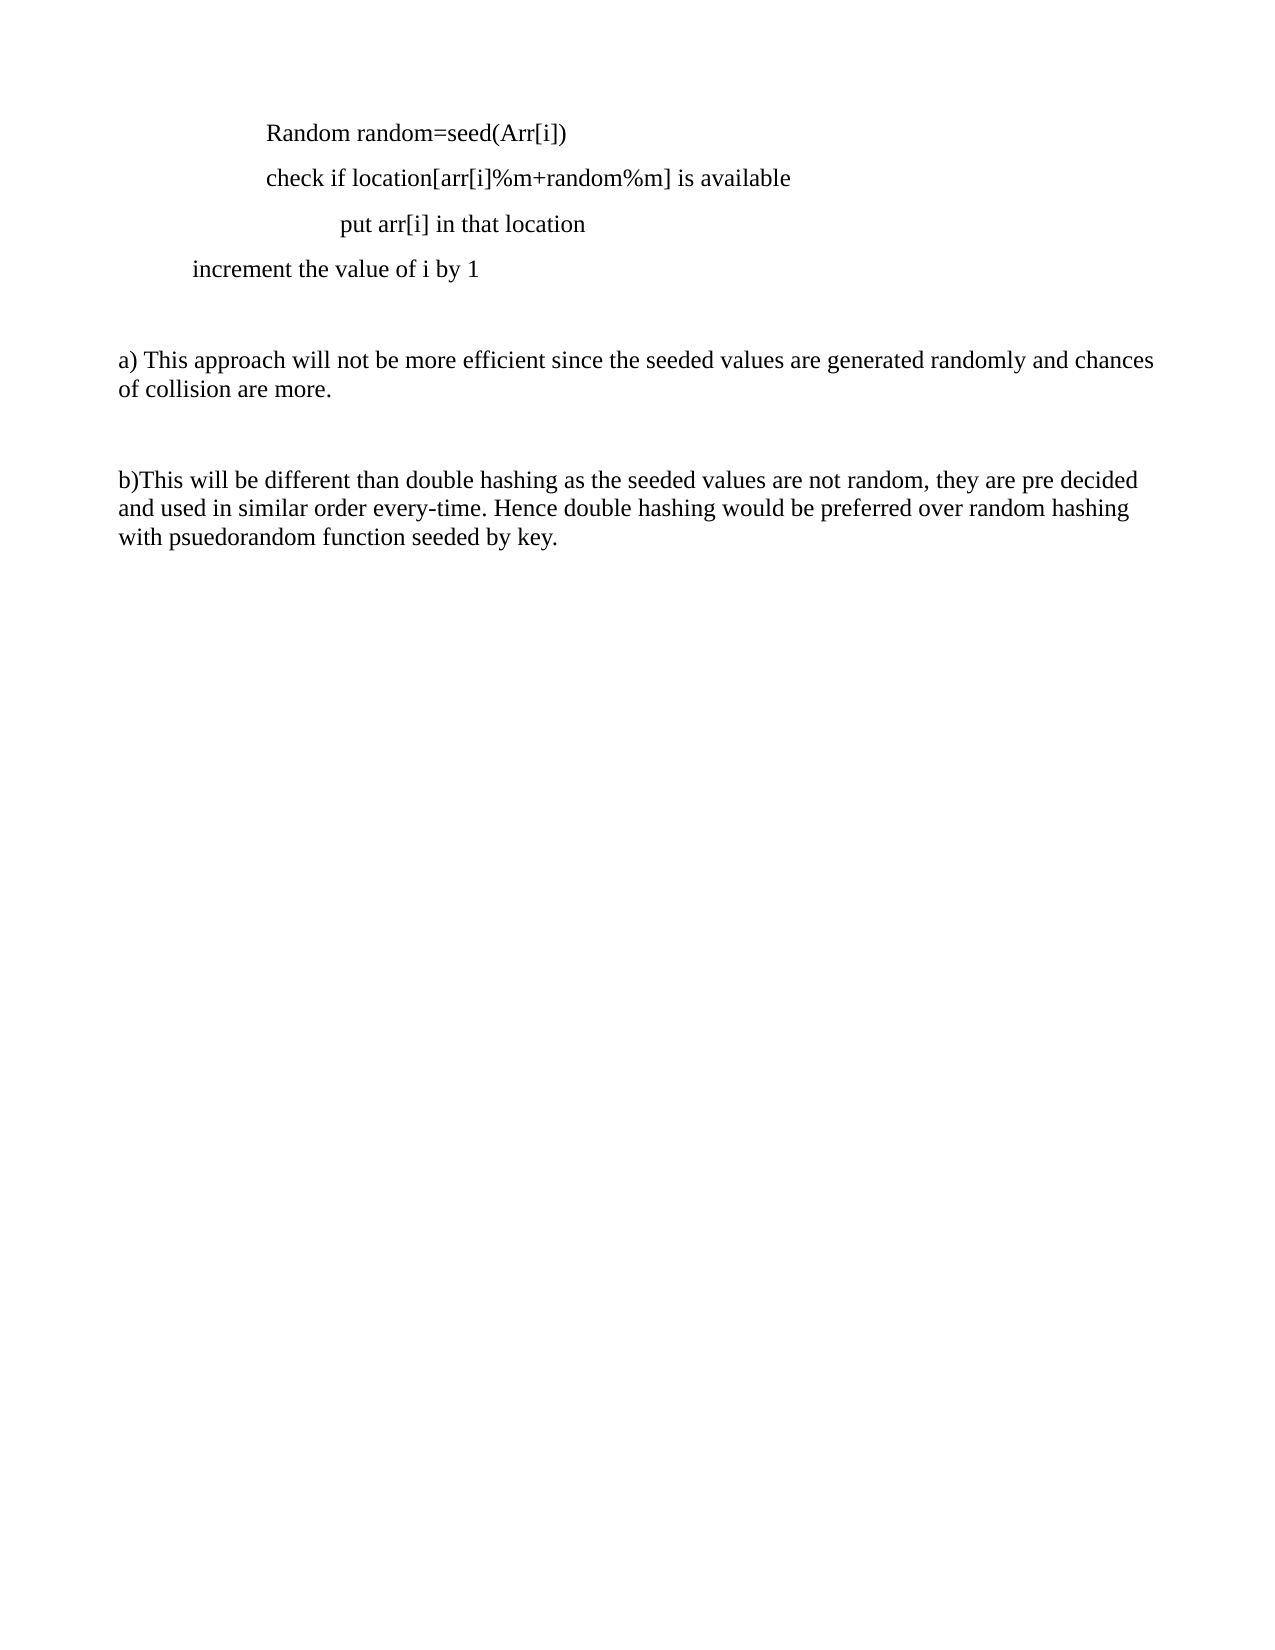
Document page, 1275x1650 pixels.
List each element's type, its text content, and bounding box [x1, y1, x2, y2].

text b)This will be different than double hashing as the seeded values are not random, they are pre decided and used in similar order every-time. Hence double hashing would be preferred over random hashing with psuedorandom function seeded by key. [118, 465, 1157, 551]
text a) This approach will not be more efficient since the seeded values are generated randomly and chances of collision are more. [118, 345, 1157, 403]
text check if location[arr[i]%m+random%m] is available [118, 163, 1157, 192]
text Random random=seed(Arr[i]) [118, 118, 1157, 147]
text put arr[i] in that location [118, 209, 1157, 238]
text increment the value of i by 1 [118, 254, 1157, 283]
